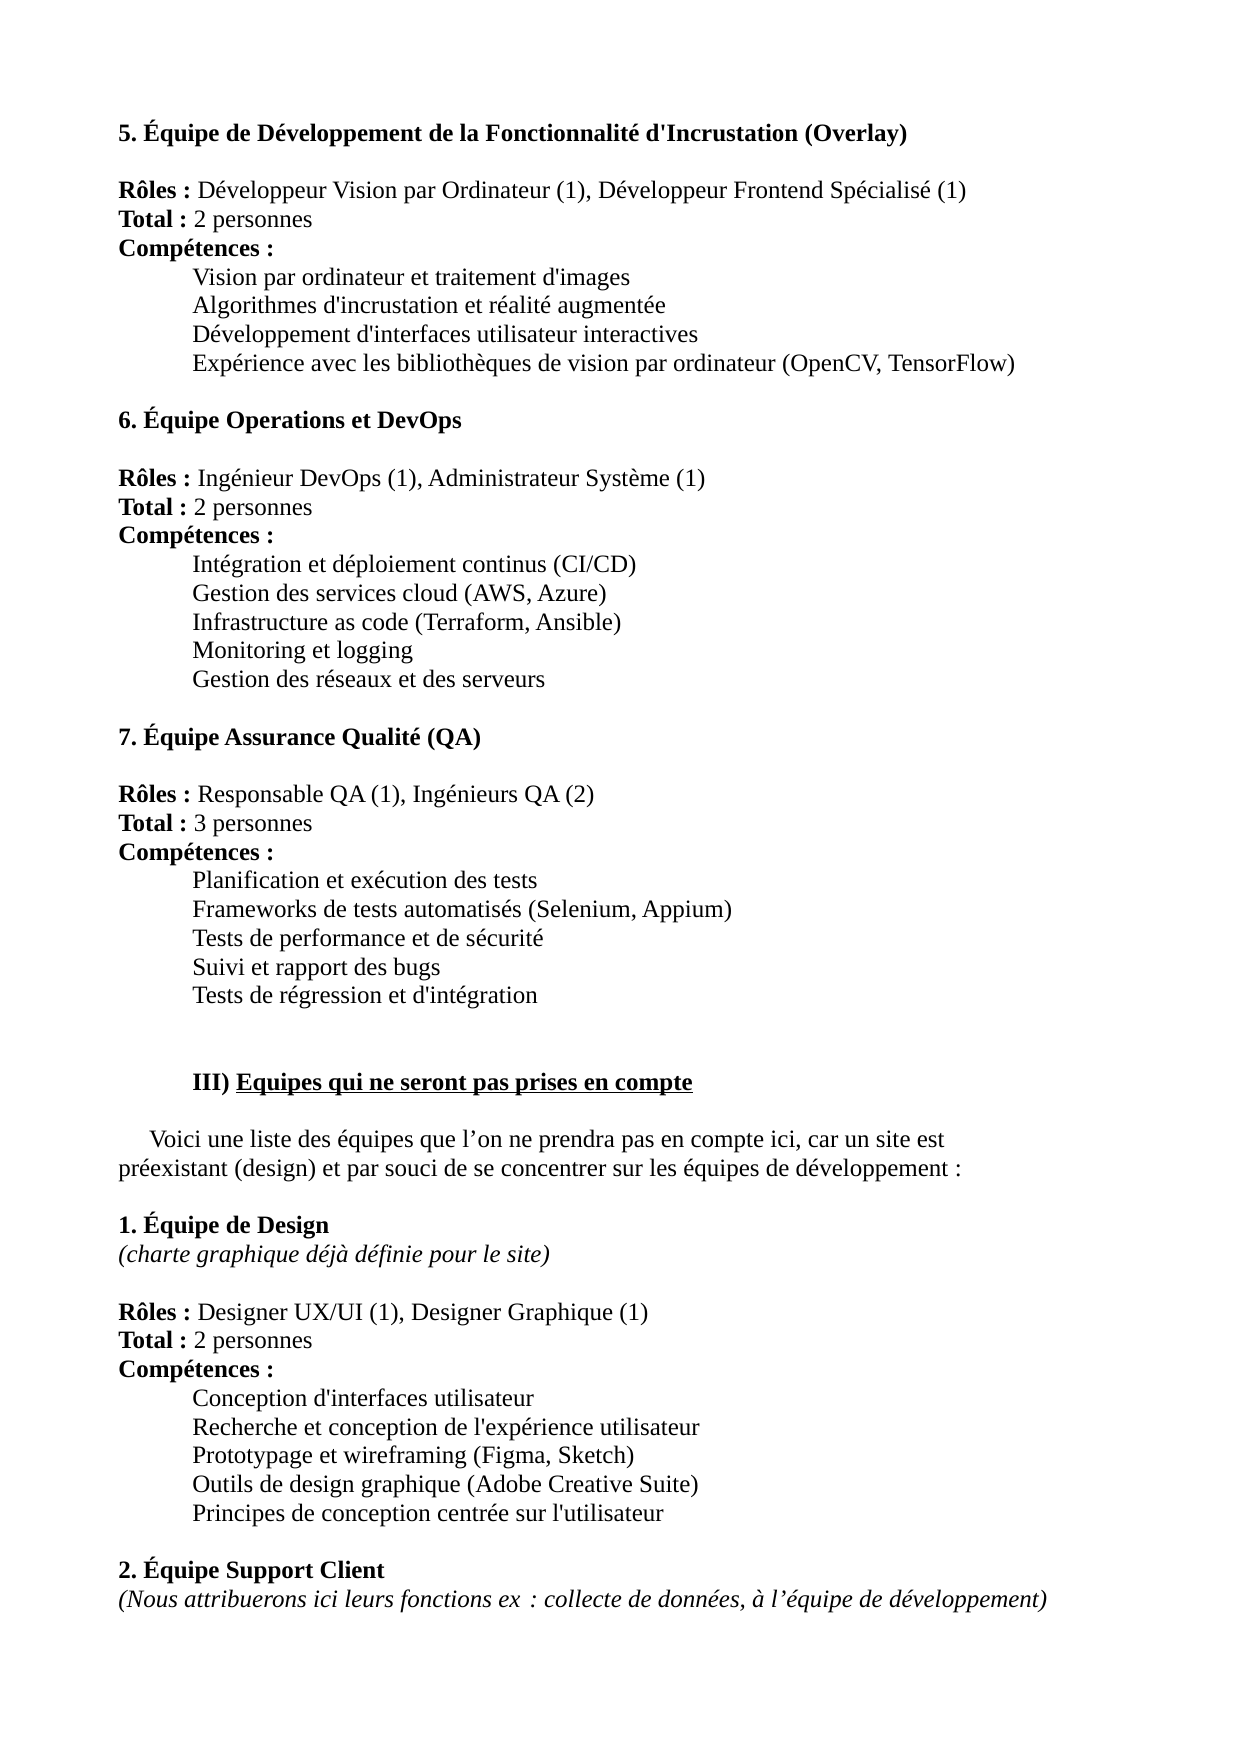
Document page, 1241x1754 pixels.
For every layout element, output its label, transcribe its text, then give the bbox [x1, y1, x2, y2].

text Compétences : [118, 837, 1122, 866]
text Prototypage et wireframing (Figma, Sketch) [118, 1441, 1122, 1469]
text (charte graphique déjà définie pour le site) [118, 1239, 1122, 1268]
text Expérience avec les bibliothèques de vision par ordinateur (OpenCV, TensorFlow) [118, 348, 1122, 377]
text Frameworks de tests automatisés (Selenium, Appium) [118, 894, 1122, 923]
text Tests de régression et d'intégration [118, 981, 1122, 1009]
text Principes de conception centrée sur l'utilisateur [118, 1498, 1122, 1527]
text 7. Équipe Assurance Qualité (QA) [118, 722, 1122, 751]
text Infrastructure as code (Terraform, Ansible) [118, 607, 1122, 636]
text Rôles : Ingénieur DevOps (1), Administrateur Système (1) [118, 463, 1122, 492]
text Gestion des réseaux et des serveurs [118, 664, 1122, 693]
text Gestion des services cloud (AWS, Azure) [118, 578, 1122, 607]
text 2. Équipe Support Client [118, 1556, 1122, 1584]
text Intégration et déploiement continus (CI/CD) [118, 549, 1122, 578]
text 1. Équipe de Design [118, 1211, 1122, 1239]
text Monitoring et logging [118, 636, 1122, 664]
text Planification et exécution des tests [118, 866, 1122, 894]
text 6. Équipe Operations et DevOps [118, 406, 1122, 434]
text Suivi et rapport des bugs [118, 952, 1122, 981]
text Vision par ordinateur et traitement d'images [118, 262, 1122, 291]
text Total : 2 personnes [118, 1326, 1122, 1354]
text Rôles : Responsable QA (1), Ingénieurs QA (2) [118, 779, 1122, 808]
text Rôles : Designer UX/UI (1), Designer Graphique (1) [118, 1297, 1122, 1326]
text Total : 3 personnes [118, 808, 1122, 837]
text Voici une liste des équipes que l’on ne prendra pas en compte ici, car un site est préexistant (design) et par souci de se concentrer sur les équipes de développement : [118, 1124, 1122, 1182]
text Développement d'interfaces utilisateur interactives [118, 319, 1122, 348]
text Total : 2 personnes [118, 492, 1122, 521]
text Conception d'interfaces utilisateur [118, 1383, 1122, 1412]
text III) Equipes qui ne seront pas prises en compte [118, 1067, 1122, 1096]
text Compétences : [118, 233, 1122, 262]
text Recherche et conception de l'expérience utilisateur [118, 1412, 1122, 1441]
text Algorithmes d'incrustation et réalité augmentée [118, 291, 1122, 319]
text (Nous attribuerons ici leurs fonctions ex : collecte de données, à l’équipe de développement) [118, 1584, 1122, 1613]
text Outils de design graphique (Adobe Creative Suite) [118, 1469, 1122, 1498]
text Compétences : [118, 1354, 1122, 1383]
text 5. Équipe de Développement de la Fonctionnalité d'Incrustation (Overlay) [118, 118, 1122, 147]
text Total : 2 personnes [118, 204, 1122, 233]
text Rôles : Développeur Vision par Ordinateur (1), Développeur Frontend Spécialisé (1) [118, 176, 1122, 204]
text Compétences : [118, 521, 1122, 549]
text Tests de performance et de sécurité [118, 923, 1122, 952]
